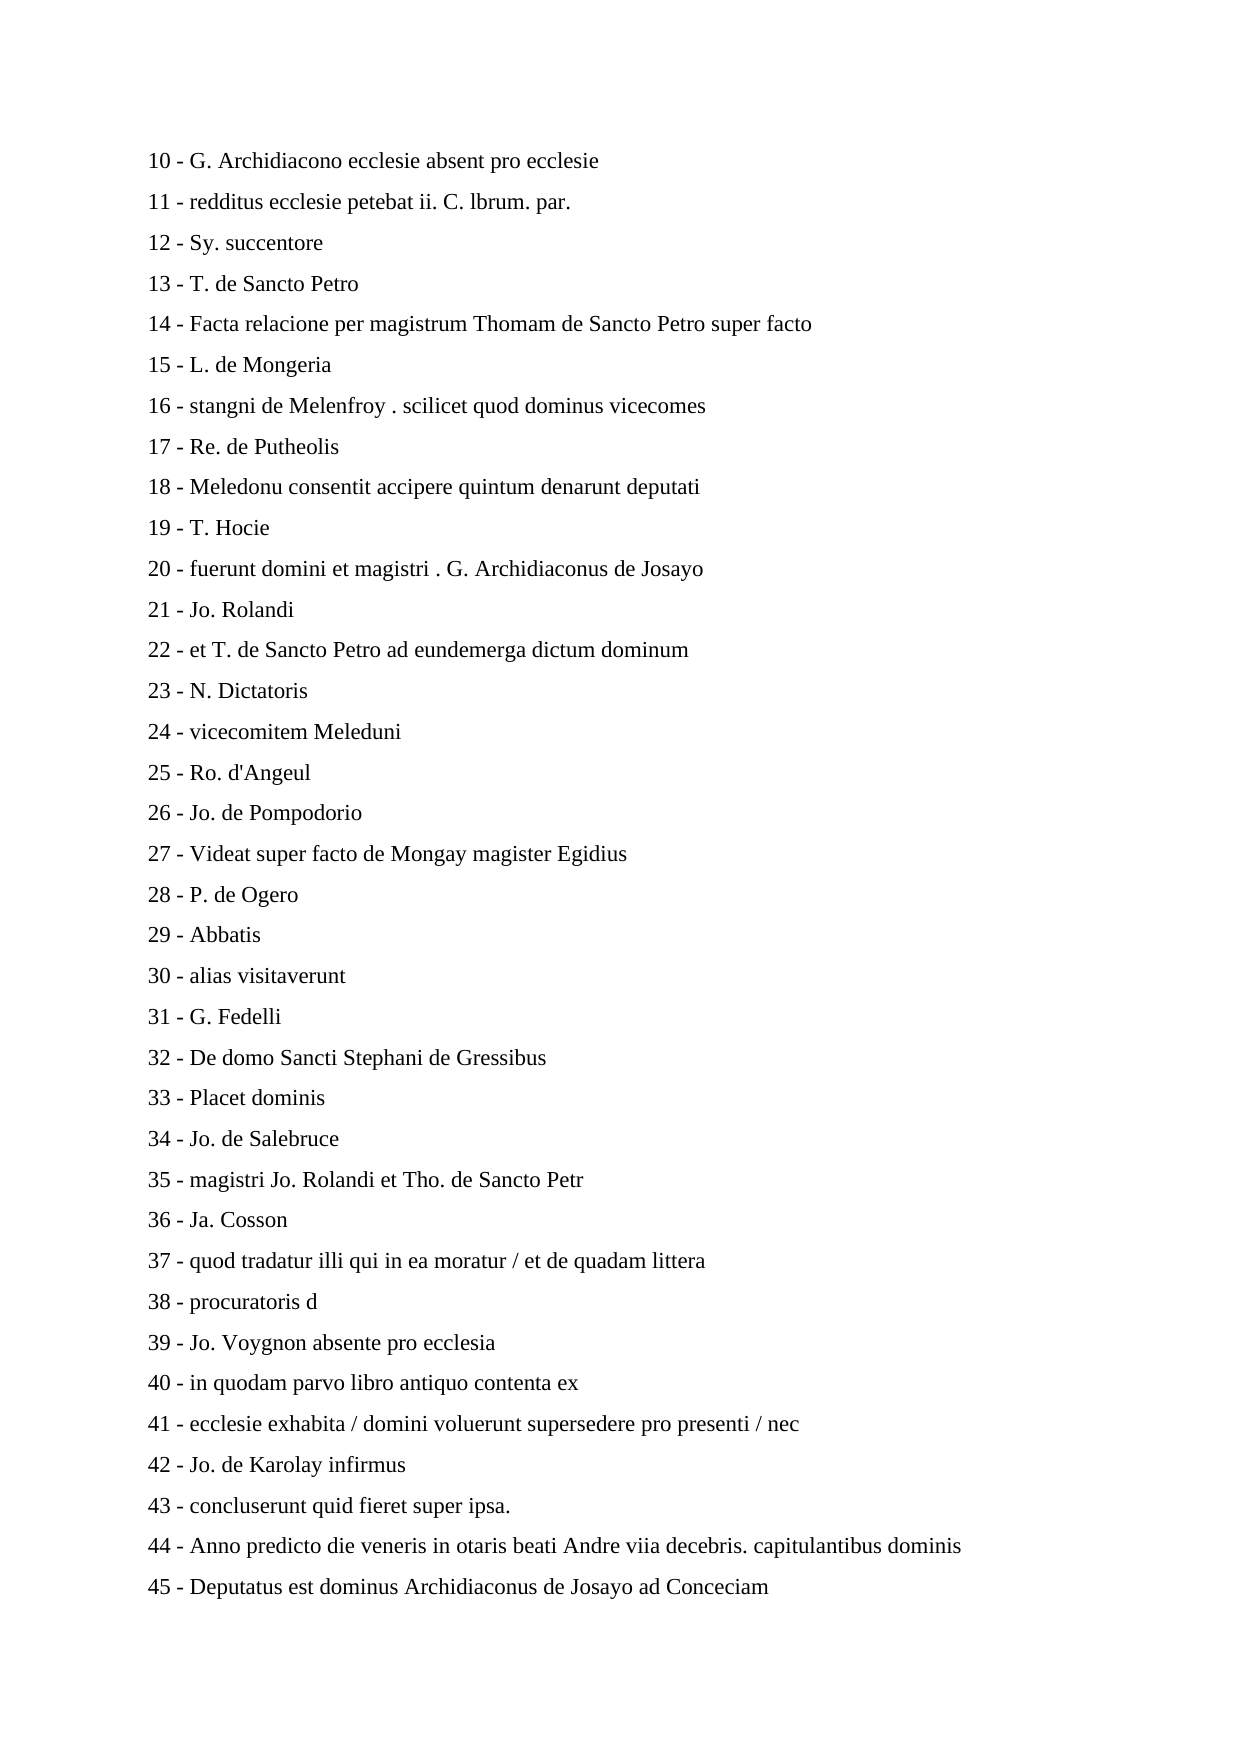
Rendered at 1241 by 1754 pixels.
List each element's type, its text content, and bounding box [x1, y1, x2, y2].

text 12 - Sy. succentore [148, 229, 1093, 255]
text 33 - Placet dominis [148, 1084, 1093, 1111]
text 35 - magistri Jo. Rolandi et Tho. de Sancto Petr [148, 1166, 1093, 1192]
text 44 - Anno predicto die veneris in otaris beati Andre viia decebris. capitulantibus dominis [148, 1532, 1093, 1559]
text 38 - procuratoris d [148, 1288, 1093, 1314]
text 13 - T. de Sancto Petro [148, 270, 1093, 296]
text 31 - G. Fedelli [148, 1003, 1093, 1029]
text 22 - et T. de Sancto Petro ad eundemerga dictum dominum [148, 636, 1093, 663]
text 32 - De domo Sancti Stephani de Gressibus [148, 1044, 1093, 1070]
text 27 - Videat super facto de Mongay magister Egidius [148, 840, 1093, 866]
text 24 - vicecomitem Meleduni [148, 718, 1093, 744]
text 18 - Meledonu consentit accipere quintum denarunt deputati [148, 473, 1093, 500]
text 42 - Jo. de Karolay infirmus [148, 1451, 1093, 1477]
text 17 - Re. de Putheolis [148, 433, 1093, 459]
text 19 - T. Hocie [148, 514, 1093, 541]
text 25 - Ro. d'Angeul [148, 758, 1093, 785]
text 43 - concluserunt quid fieret super ipsa. [148, 1492, 1093, 1518]
text 41 - ecclesie exhabita / domini voluerunt supersedere pro presenti / nec [148, 1410, 1093, 1437]
text 21 - Jo. Rolandi [148, 596, 1093, 622]
text 20 - fuerunt domini et magistri . G. Archidiaconus de Josayo [148, 555, 1093, 581]
text 45 - Deputatus est dominus Archidiaconus de Josayo ad Conceciam [148, 1573, 1093, 1599]
text 23 - N. Dictatoris [148, 677, 1093, 703]
text 29 - Abbatis [148, 921, 1093, 948]
text 39 - Jo. Voygnon absente pro ecclesia [148, 1329, 1093, 1355]
text 40 - in quodam parvo libro antiquo contenta ex [148, 1369, 1093, 1396]
text 37 - quod tradatur illi qui in ea moratur / et de quadam littera [148, 1247, 1093, 1274]
text 36 - Ja. Cosson [148, 1207, 1093, 1233]
text 16 - stangni de Melenfroy . scilicet quod dominus vicecomes [148, 392, 1093, 418]
text 26 - Jo. de Pompodorio [148, 799, 1093, 826]
text 30 - alias visitaverunt [148, 962, 1093, 988]
text 11 - redditus ecclesie petebat ii. C. lbrum. par. [148, 188, 1093, 215]
text 14 - Facta relacione per magistrum Thomam de Sancto Petro super facto [148, 311, 1093, 337]
text 15 - L. de Mongeria [148, 351, 1093, 378]
text 34 - Jo. de Salebruce [148, 1125, 1093, 1151]
text 10 - G. Archidiacono ecclesie absent pro ecclesie [148, 148, 1093, 174]
text 28 - P. de Ogero [148, 881, 1093, 907]
